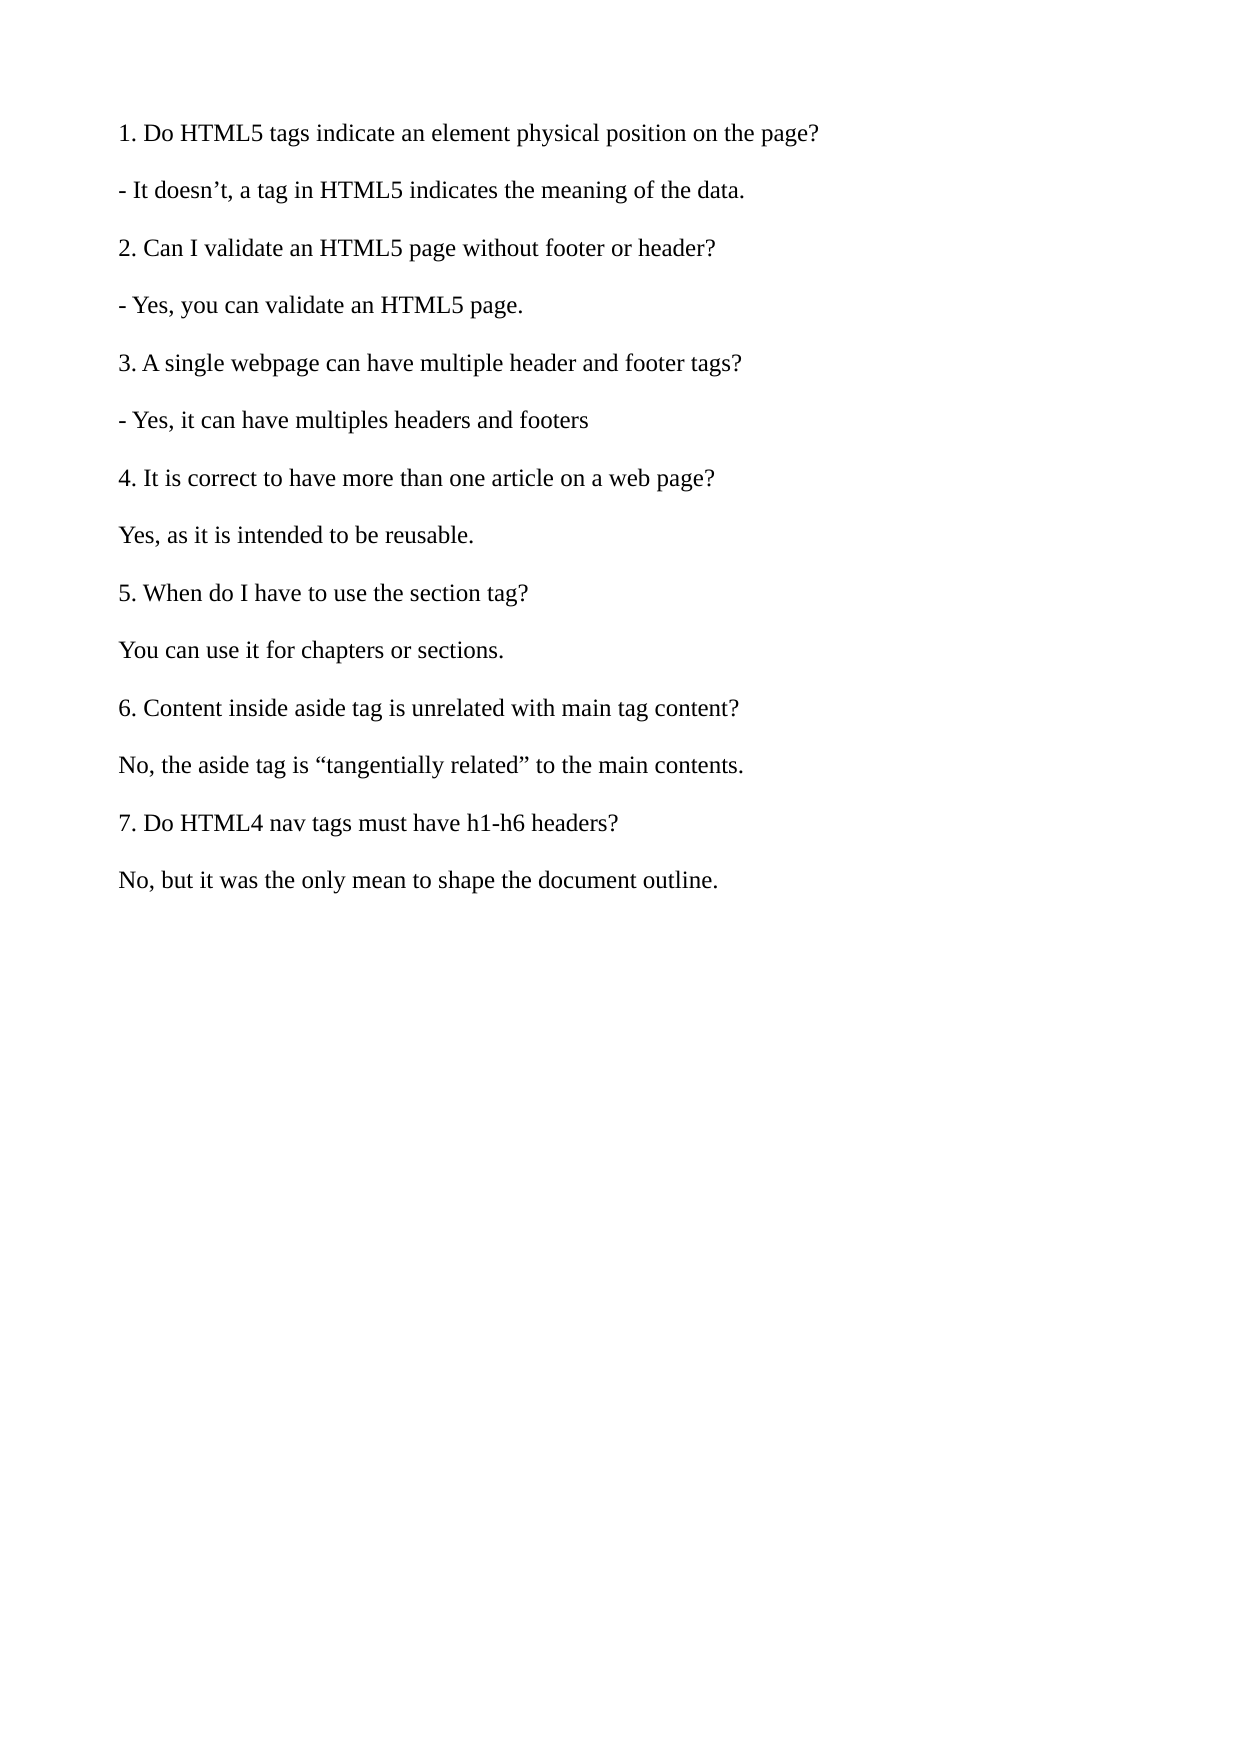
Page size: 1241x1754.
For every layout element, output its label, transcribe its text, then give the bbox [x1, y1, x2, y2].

text - Yes, you can validate an HTML5 page. [118, 291, 1122, 319]
text No, but it was the only mean to shape the document outline. [118, 866, 1122, 894]
text 7. Do HTML4 nav tags must have h1-h6 headers? [118, 808, 1122, 837]
text 4. It is correct to have more than one article on a web page? [118, 463, 1122, 492]
text 6. Content inside aside tag is unrelated with main tag content? [118, 693, 1122, 722]
text 5. When do I have to use the section tag? [118, 578, 1122, 607]
text 1. Do HTML5 tags indicate an element physical position on the page? [118, 118, 1122, 147]
text You can use it for chapters or sections. [118, 636, 1122, 664]
text - Yes, it can have multiples headers and footers [118, 406, 1122, 434]
text 3. A single webpage can have multiple header and footer tags? [118, 348, 1122, 377]
text Yes, as it is intended to be reusable. [118, 521, 1122, 549]
text - It doesn’t, a tag in HTML5 indicates the meaning of the data. [118, 176, 1122, 204]
text 2. Can I validate an HTML5 page without footer or header? [118, 233, 1122, 262]
text No, the aside tag is “tangentially related” to the main contents. [118, 751, 1122, 779]
